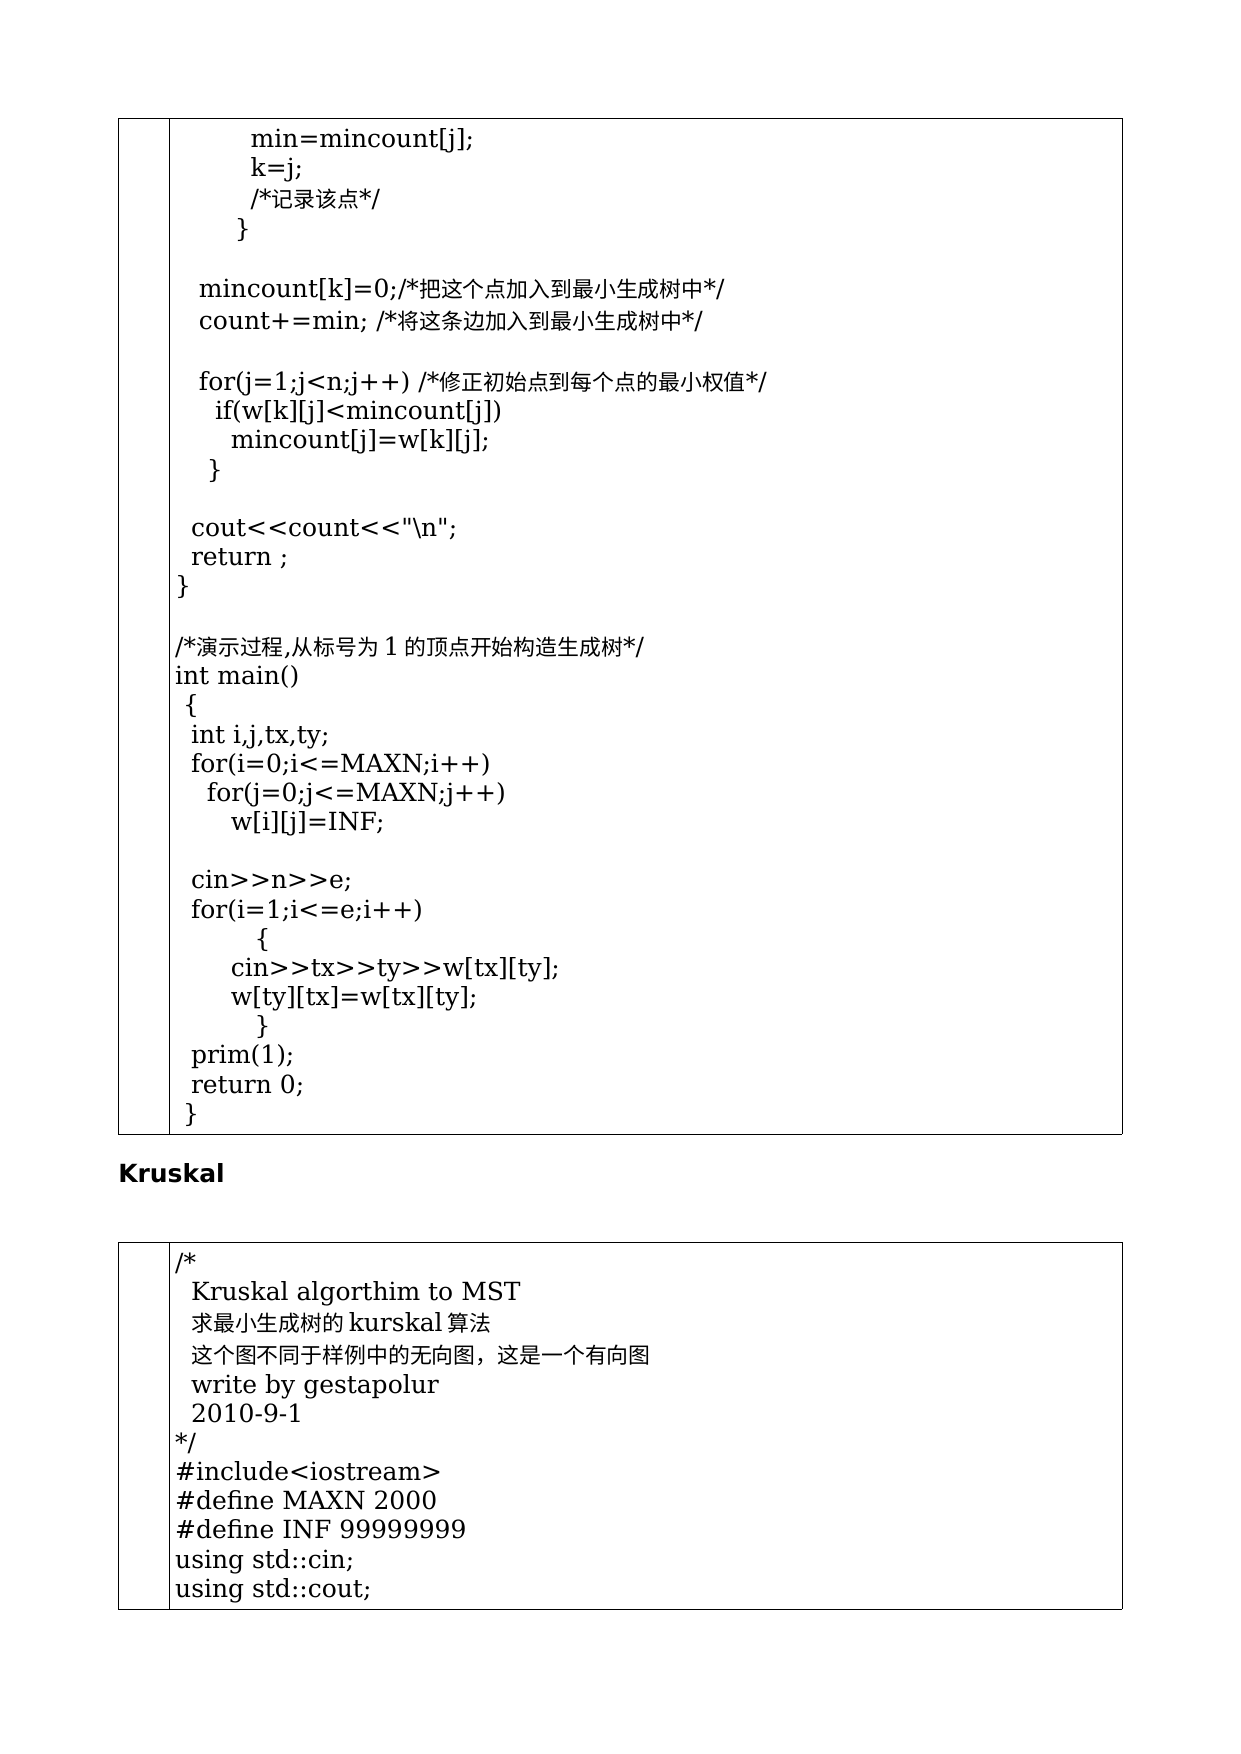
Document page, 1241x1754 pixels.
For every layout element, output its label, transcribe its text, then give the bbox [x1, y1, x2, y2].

subtitle Kruskal [118, 1159, 1122, 1188]
table_header [119, 1243, 169, 1609]
table_header /* Kruskal algorthim to MST 求最小生成树的kurskal算法 这个图不同于样例中的无向图，这是一个有向图 write by gestapolur 2010-9-1 */ #include<iostream> #define MAXN 2000 #define INF 99999999 using std::cin; using std::cout; [170, 1243, 1122, 1609]
table_header min=mincount[j]; k=j; /*记录该点*/ } mincount[k]=0;/*把这个点加入到最小生成树中*/ count+=min; /*将这条边加入到最小生成树中*/ for(j=1;j<n;j++) /*修正初始点到每个点的最小权值*/ if(w[k][j]<mincount[j]) mincount[j]=w[k][j]; } cout<<count<<"\n"; return ; } /*演示过程,从标号为1的顶点开始构造生成树*/ int main() { int i,j,tx,ty; for(i=0;i<=MAXN;i++) for(j=0;j<=MAXN;j++) w[i][j]=INF; cin>>n>>e; for(i=1;i<=e;i++) { cin>>tx>>ty>>w[tx][ty]; w[ty][tx]=w[tx][ty]; } prim(1); return 0; } [170, 119, 1122, 1134]
table_header [119, 119, 169, 1134]
